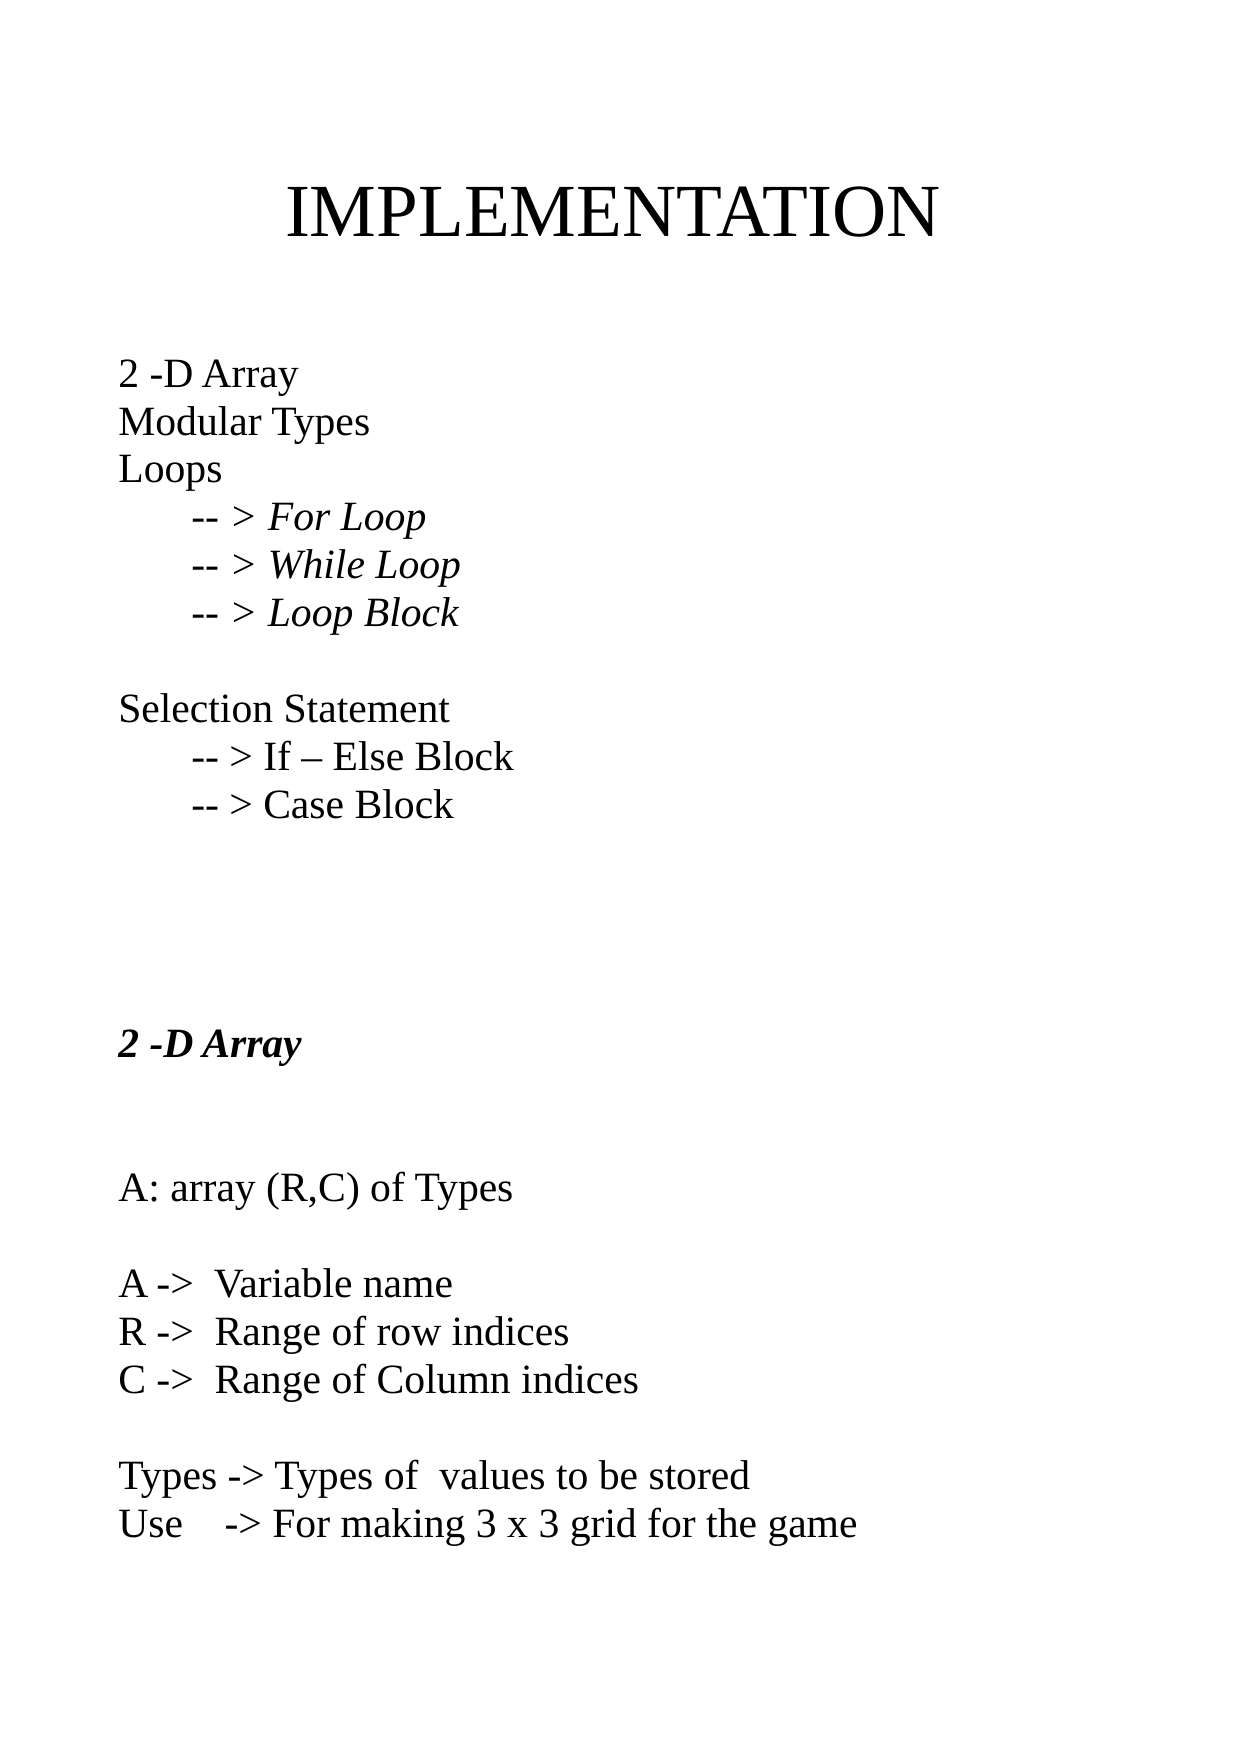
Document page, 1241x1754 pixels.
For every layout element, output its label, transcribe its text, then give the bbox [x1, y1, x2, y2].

text A: array (R,C) of Types [118, 1163, 1122, 1211]
text A -> Variable name [118, 1258, 1122, 1306]
text Use -> For making 3 x 3 grid for the game [118, 1498, 1122, 1546]
text C -> Range of Column indices [118, 1354, 1122, 1402]
text R -> Range of row indices [118, 1306, 1122, 1354]
text 2 -D Array [118, 348, 1122, 396]
text Modular Types [118, 396, 1122, 444]
text -- > Case Block [118, 779, 1122, 827]
text Loops [118, 444, 1122, 492]
text -- > While Loop [118, 540, 1122, 588]
text 2 -D Array [118, 1019, 1122, 1067]
text Types -> Types of values to be stored [118, 1450, 1122, 1498]
text -- > Loop Block [118, 588, 1122, 636]
text -- > If – Else Block [118, 731, 1122, 779]
text IMPLEMENTATION [118, 166, 1122, 252]
text Selection Statement [118, 683, 1122, 731]
text -- > For Loop [118, 492, 1122, 540]
